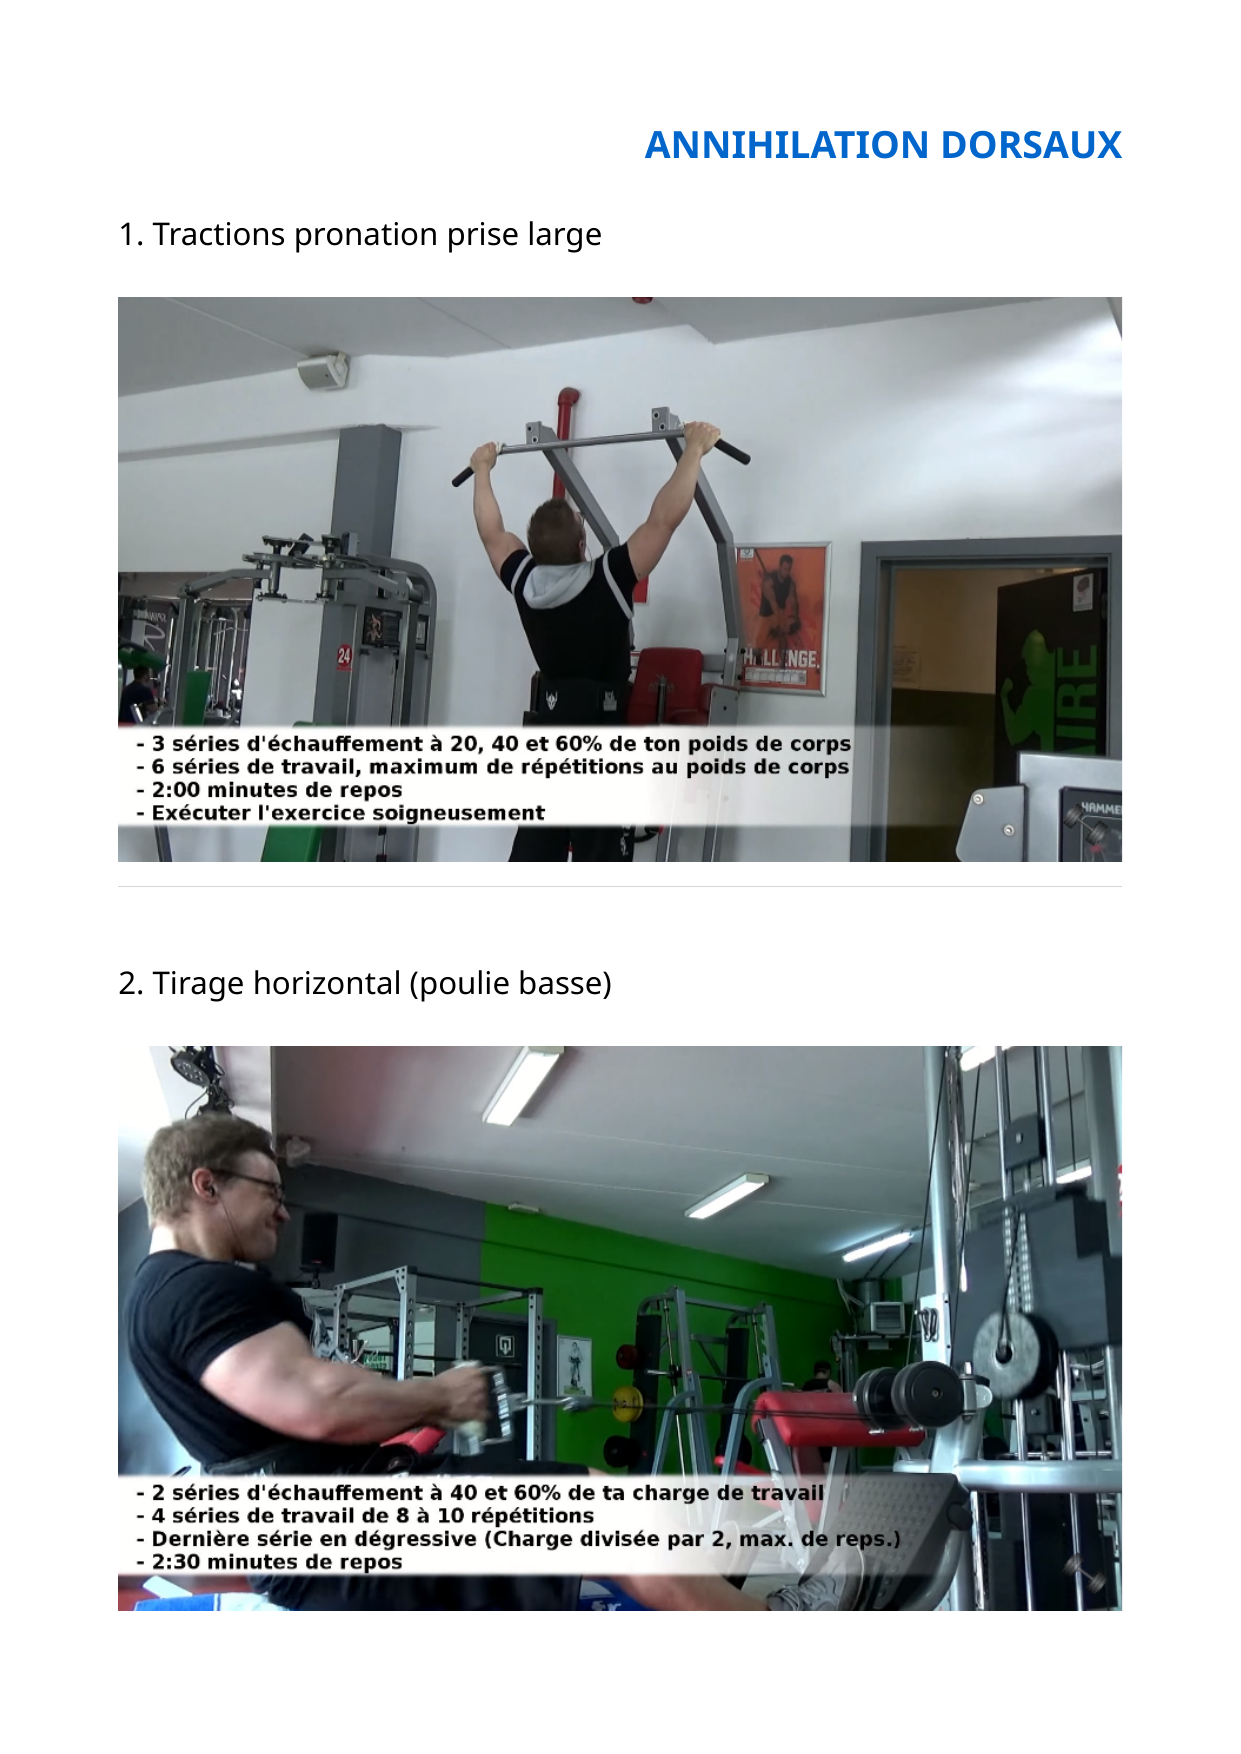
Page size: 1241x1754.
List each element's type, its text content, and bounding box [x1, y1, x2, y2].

text ANNIHILATION DORSAUX [118, 118, 1122, 169]
text 1. Tractions pronation prise large [118, 212, 1122, 254]
picture [118, 1046, 1123, 1611]
picture [118, 297, 1123, 919]
text 2. Tirage horizontal (poulie basse) [118, 961, 1122, 1003]
